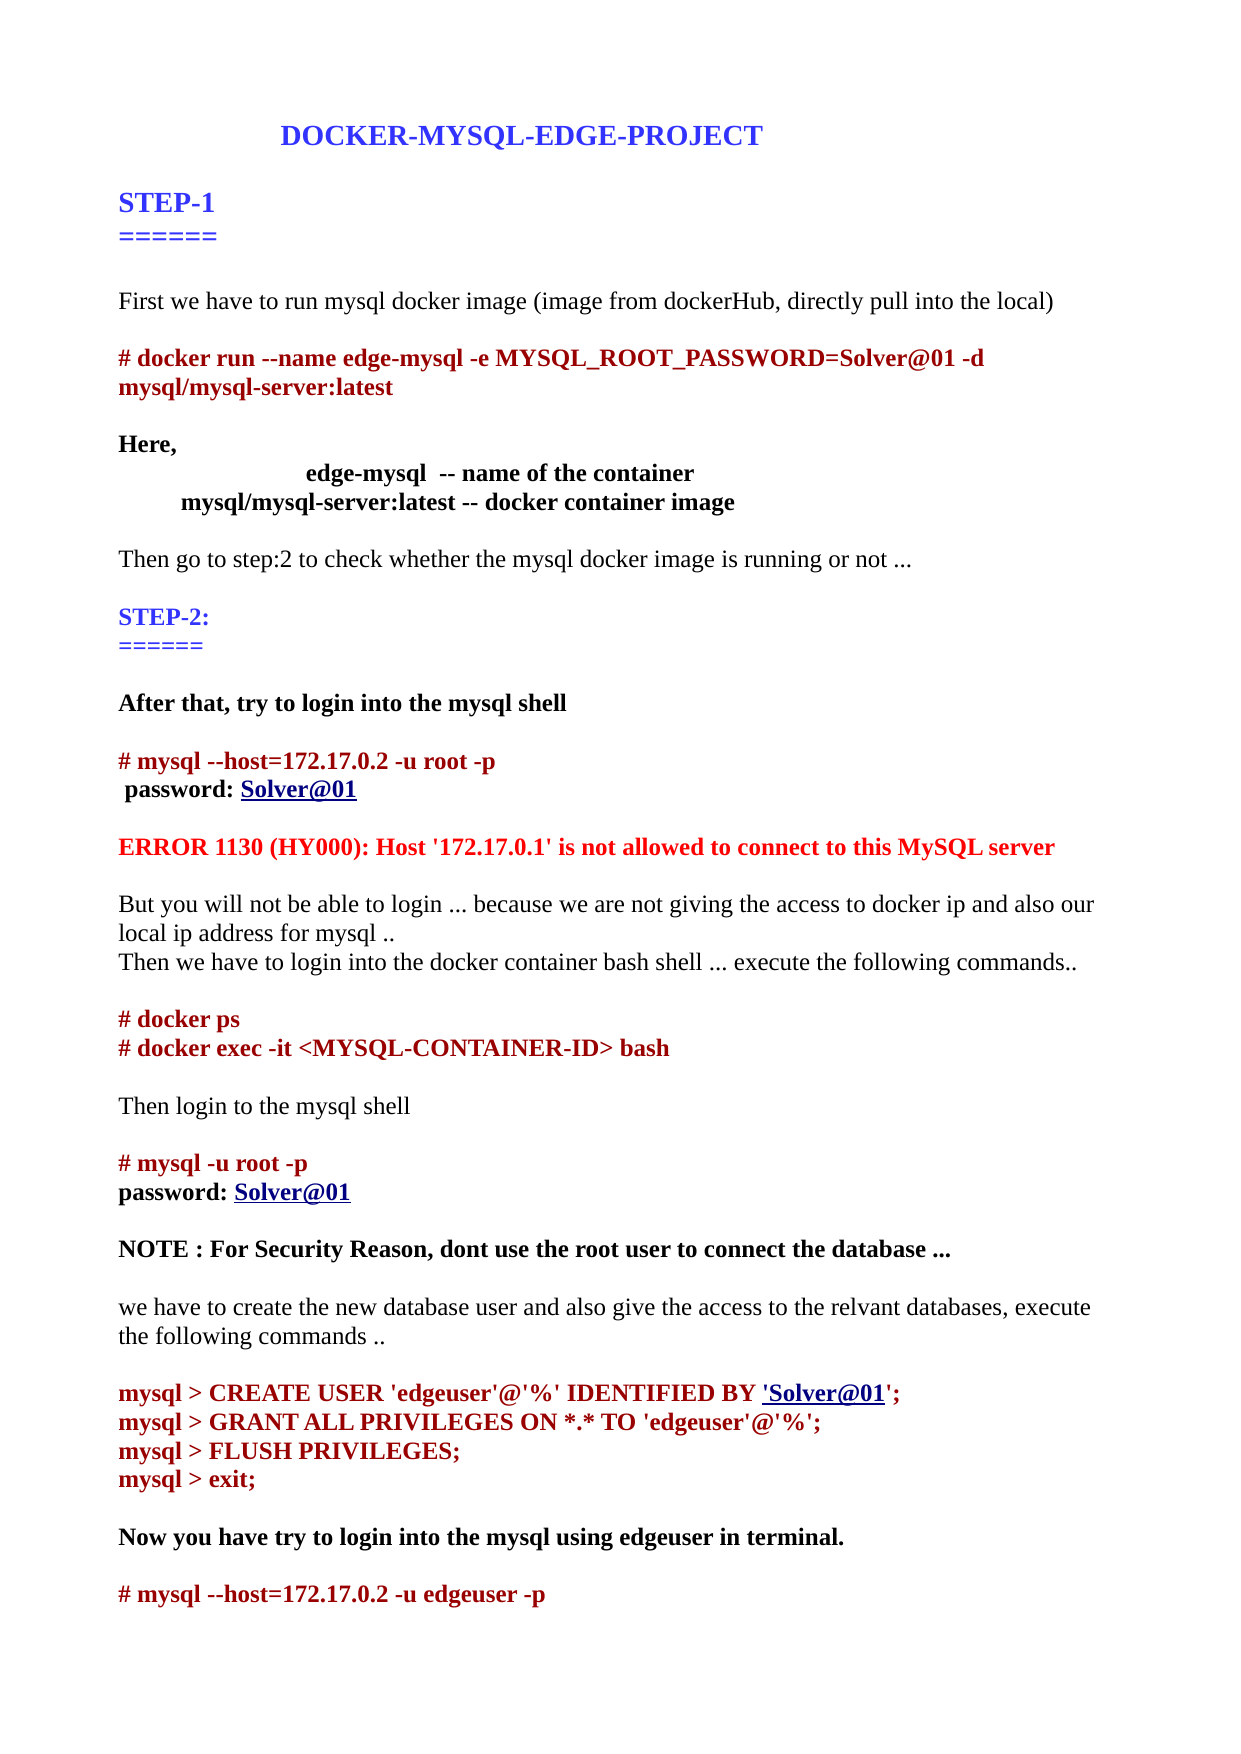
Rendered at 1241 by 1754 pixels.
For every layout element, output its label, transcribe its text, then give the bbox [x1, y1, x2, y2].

text # docker ps [118, 1004, 1122, 1033]
text But you will not be able to login ... because we are not giving the access to docker ip and also our local ip address for mysql .. [118, 889, 1122, 947]
text mysql/mysql-server:latest -- docker container image [118, 487, 1122, 516]
text NOTE : For Security Reason, dont use the root user to connect the database ... [118, 1234, 1122, 1263]
text First we have to run mysql docker image (image from dockerHub, directly pull into the local) [118, 286, 1122, 314]
text STEP-2: [118, 602, 1122, 631]
text # docker run --name edge-mysql -e MYSQL_ROOT_PASSWORD=Solver@01 -d mysql/mysql-server:latest [118, 343, 1122, 401]
text password: Solver@01 [118, 774, 1122, 803]
text After that, try to login into the mysql shell [118, 688, 1122, 717]
text mysql > FLUSH PRIVILEGES; [118, 1436, 1122, 1464]
text ====== [118, 219, 1122, 252]
text # docker exec -it <MYSQL-CONTAINER-ID> bash [118, 1033, 1122, 1062]
text Then login to the mysql shell [118, 1091, 1122, 1119]
text mysql > CREATE USER 'edgeuser'@'%' IDENTIFIED BY 'Solver@01'; [118, 1378, 1122, 1407]
text # mysql -u root -p [118, 1148, 1122, 1177]
text mysql > exit; [118, 1464, 1122, 1493]
text # mysql --host=172.17.0.2 -u edgeuser -p [118, 1579, 1122, 1608]
text edge-mysql -- name of the container [118, 458, 1122, 487]
text DOCKER-MYSQL-EDGE-PROJECT [118, 118, 1122, 152]
text STEP-1 [118, 185, 1122, 219]
text ====== [118, 631, 1122, 659]
text Then we have to login into the docker container bash shell ... execute the following commands.. [118, 947, 1122, 976]
text mysql > GRANT ALL PRIVILEGES ON *.* TO 'edgeuser'@'%'; [118, 1407, 1122, 1436]
text # mysql --host=172.17.0.2 -u root -p [118, 746, 1122, 774]
text ERROR 1130 (HY000): Host '172.17.0.1' is not allowed to connect to this MySQL server [118, 832, 1122, 861]
text Then go to step:2 to check whether the mysql docker image is running or not ... [118, 544, 1122, 573]
text password: Solver@01 [118, 1177, 1122, 1206]
text Now you have try to login into the mysql using edgeuser in terminal. [118, 1522, 1122, 1551]
text we have to create the new database user and also give the access to the relvant databases, execute the following commands .. [118, 1292, 1122, 1349]
text Here, [118, 429, 1122, 458]
